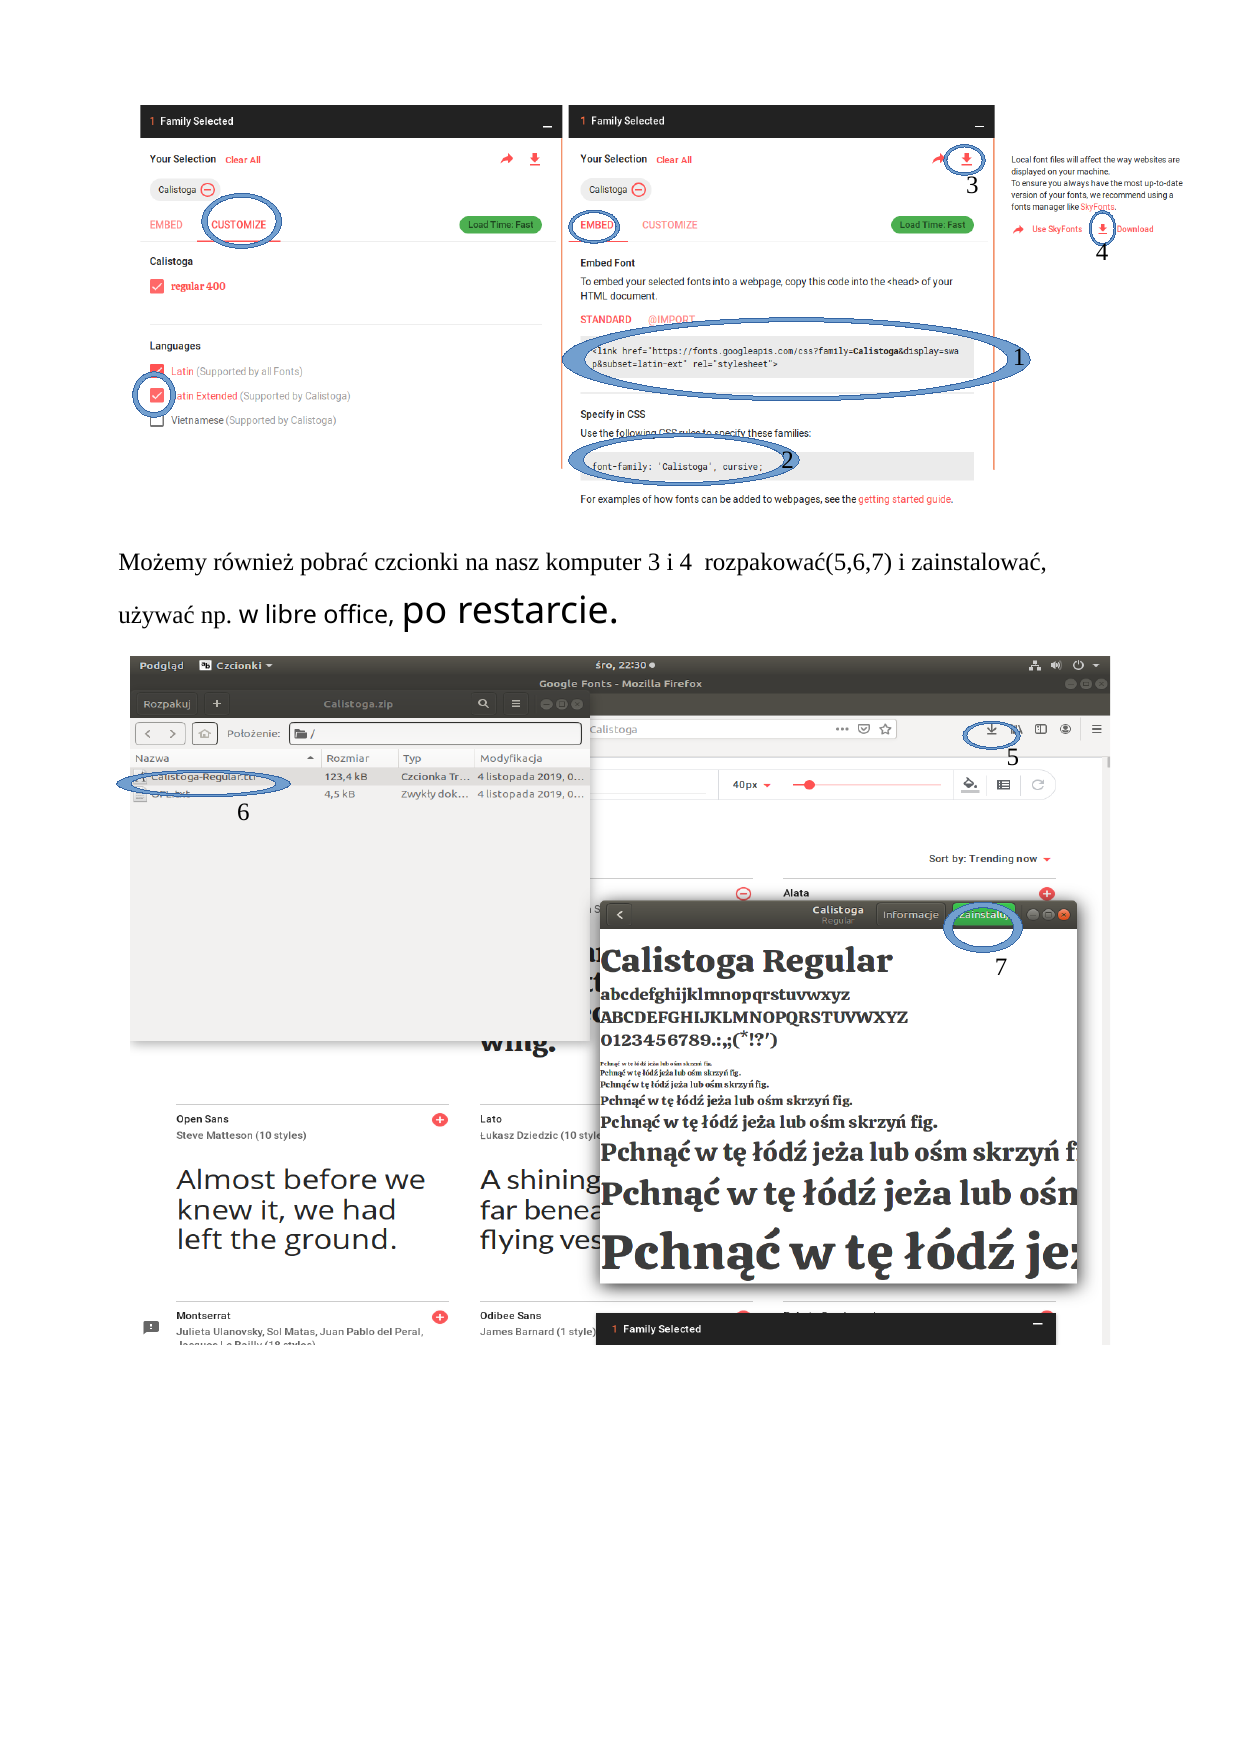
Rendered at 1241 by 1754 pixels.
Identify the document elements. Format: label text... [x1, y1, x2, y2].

picture [584, 437, 784, 482]
picture [1092, 214, 1113, 243]
picture [140, 377, 170, 412]
picture [573, 213, 615, 240]
picture [585, 322, 995, 396]
picture [1001, 140, 1194, 246]
picture [132, 773, 275, 794]
picture [568, 105, 995, 349]
picture [568, 369, 995, 534]
picture [140, 105, 563, 533]
picture [130, 656, 1111, 1345]
text Możemy również pobrać czcionki na nasz komputer 3 i 4 rozpakować(5,6,7) i zainstalować, używać np. w libre office, po restarcie. [118, 547, 1122, 634]
